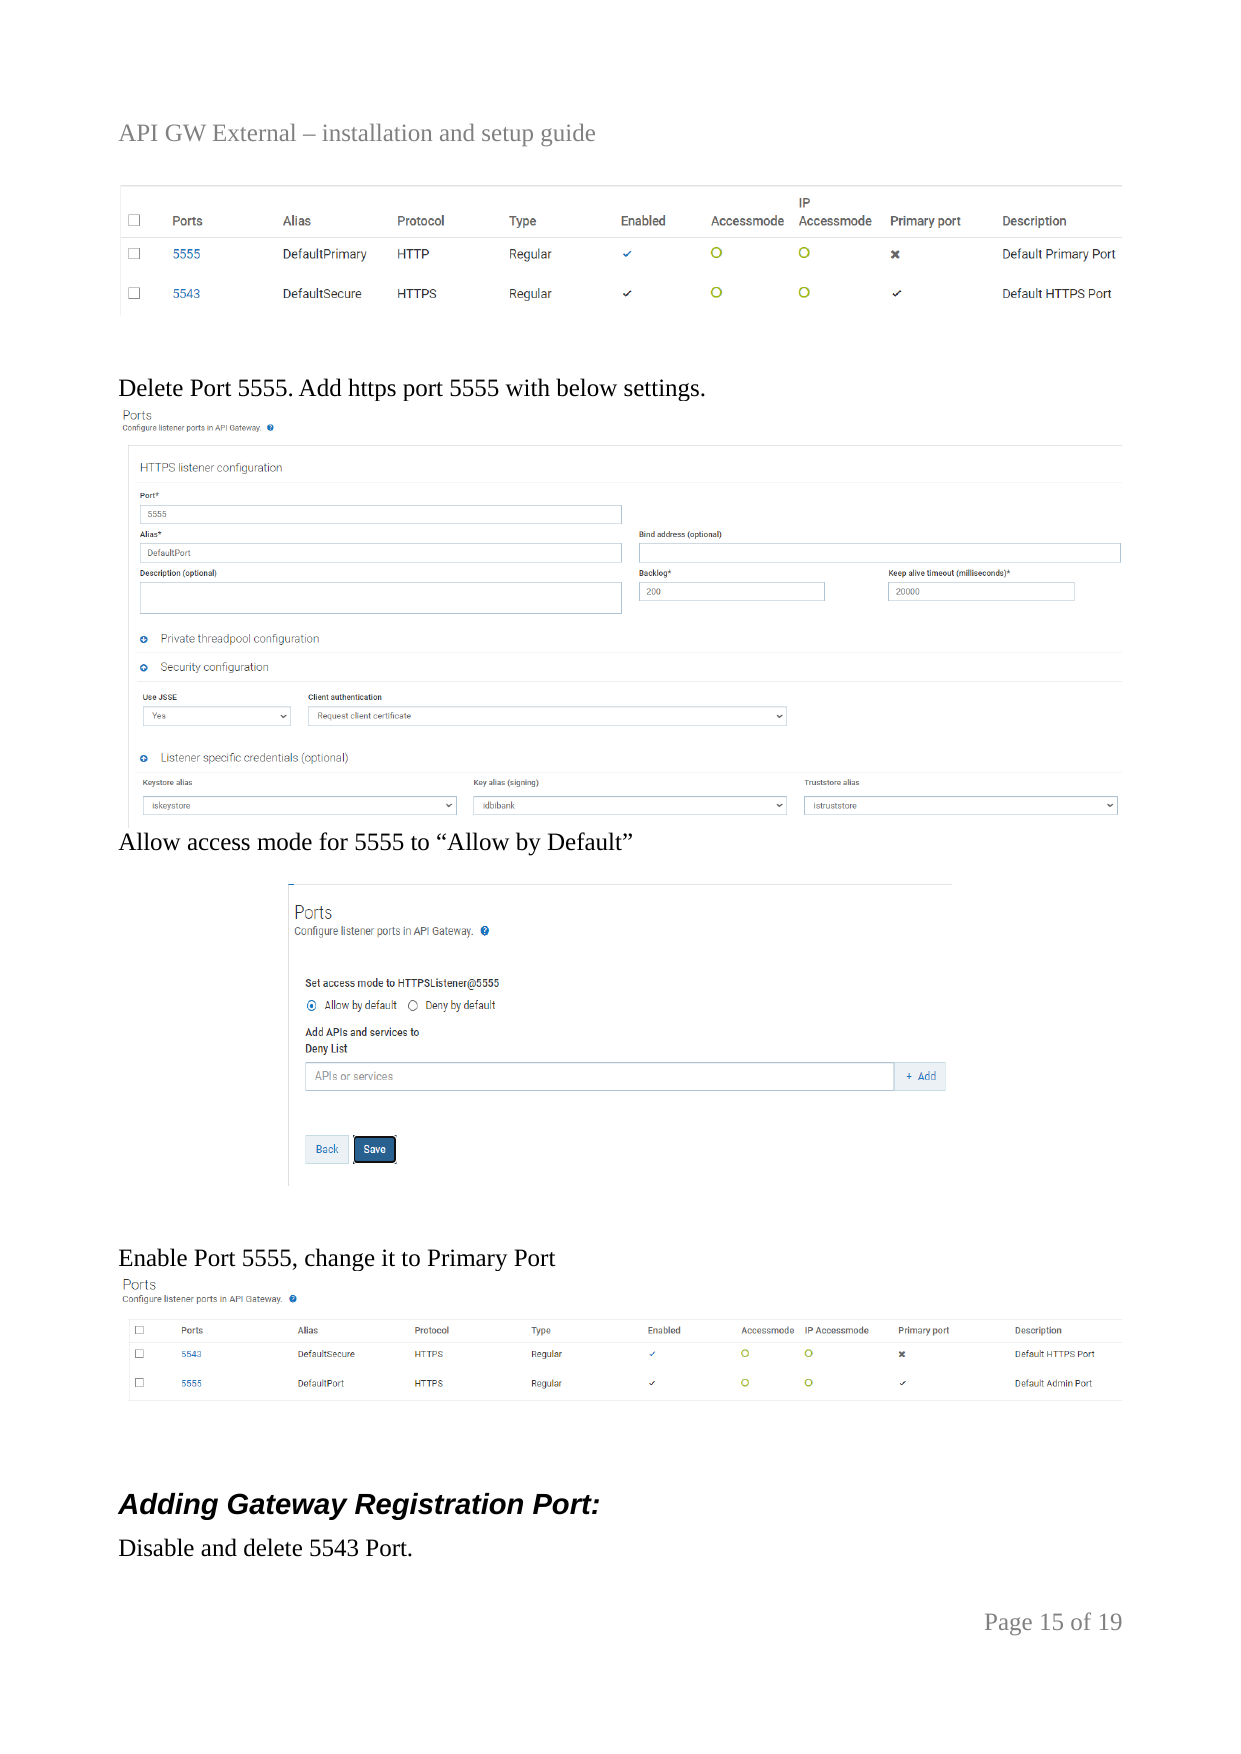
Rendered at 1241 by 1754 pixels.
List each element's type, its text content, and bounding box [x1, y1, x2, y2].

picture [288, 884, 953, 1186]
picture [118, 1271, 1123, 1405]
text Delete Port 5555. Add https port 5555 with below settings. [118, 373, 1122, 401]
text Enable Port 5555, change it to Primary Port [118, 1243, 1122, 1271]
text Disable and delete 5543 Port. [118, 1533, 1122, 1562]
picture [118, 401, 1123, 828]
text Allow access mode for 5555 to “Allow by Default” [118, 828, 1122, 856]
subtitle Adding Gateway Registration Port: [118, 1487, 1122, 1521]
picture [118, 176, 1123, 316]
